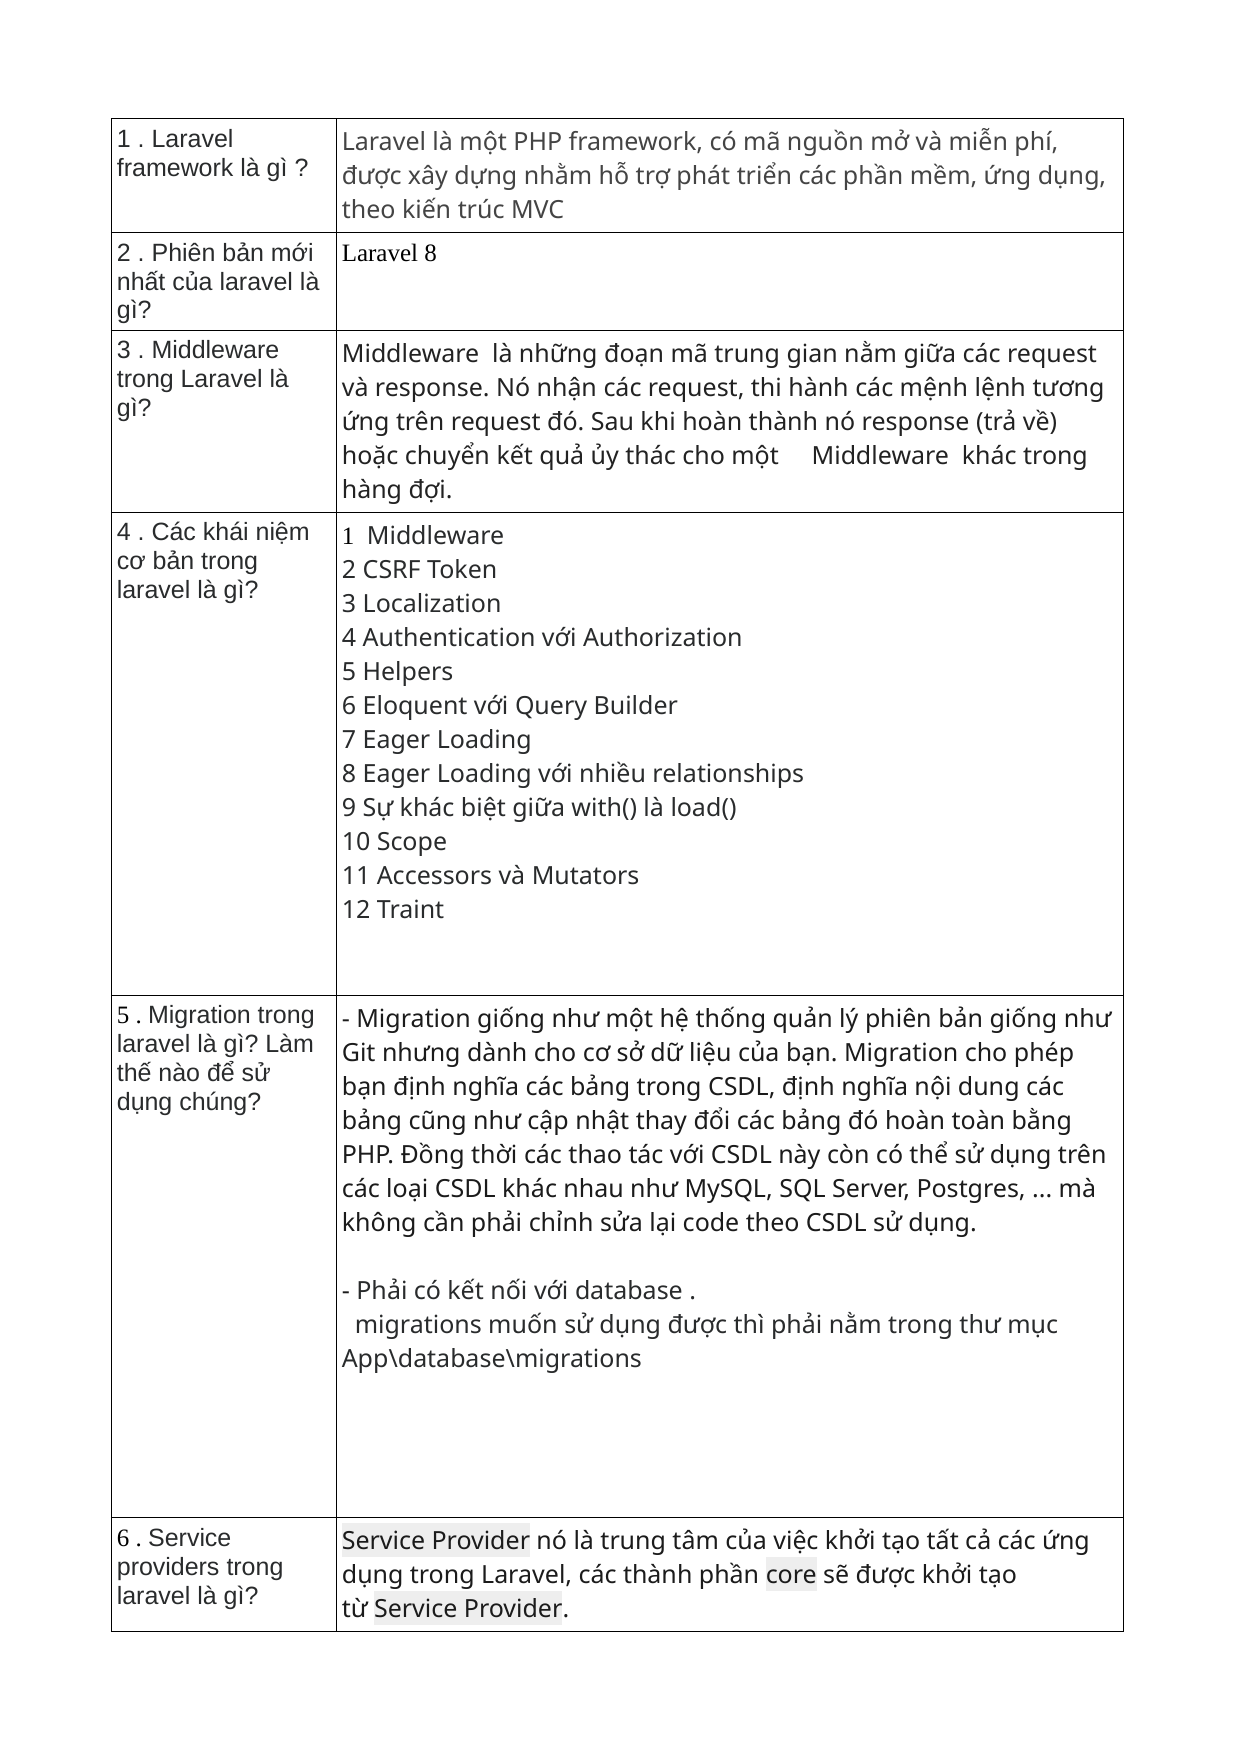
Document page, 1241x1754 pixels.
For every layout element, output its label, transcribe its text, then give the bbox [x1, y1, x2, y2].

table_cell 6 . Service providers trong laravel là gì? [112, 1518, 336, 1631]
table_cell 5 . Migration trong laravel là gì? Làm thế nào để sử dụng chúng? [112, 996, 336, 1517]
table_header Laravel là một PHP framework, có mã nguồn mở và miễn phí, được xây dựng nhằm hỗ trợ phát triển các phần mềm, ứng dụng, theo kiến trúc MVC [337, 119, 1123, 232]
table_cell - Migration giống như một hệ thống quản lý phiên bản giống như Git nhưng dành cho cơ sở dữ liệu của bạn. Migration cho phép bạn định nghĩa các bảng trong CSDL, định nghĩa nội dung các bảng cũng như cập nhật thay đổi các bảng đó hoàn toàn bằng PHP. Đồng thời các thao tác với CSDL này còn có thể sử dụng trên các loại CSDL khác nhau như MySQL, SQL Server, Postgres, ... mà không cần phải chỉnh sửa lại code theo CSDL sử dụng. - Phải có kết nối với database . migrations muốn sử dụng được thì phải nằm trong thư mục App\database\migrations [337, 996, 1123, 1517]
table_cell Service Provider nó là trung tâm của việc khởi tạo tất cả các ứng dụng trong Laravel, các thành phần core sẽ được khởi tạo từ Service Provider. [337, 1518, 1123, 1631]
table_cell 2 . Phiên bản mới nhất của laravel là gì? [112, 233, 336, 330]
table_header 1 . Laravel framework là gì ? [112, 119, 336, 232]
table_cell Middleware là những đoạn mã trung gian nằm giữa các request và response. Nó nhận các request, thi hành các mệnh lệnh tương ứng trên request đó. Sau khi hoàn thành nó response (trả về) hoặc chuyển kết quả ủy thác cho một Middleware khác trong hàng đợi. [337, 331, 1123, 512]
table_cell 1 Middleware 2 CSRF Token 3 Localization 4 Authentication với Authorization 5 Helpers 6 Eloquent với Query Builder 7 Eager Loading 8 Eager Loading với nhiều relationships 9 Sự khác biệt giữa with() là load() 10 Scope 11 Accessors và Mutators 12 Traint [337, 513, 1123, 995]
table_cell Laravel 8 [337, 233, 1123, 330]
table_cell 4 . Các khái niệm cơ bản trong laravel là gì? [112, 513, 336, 995]
table_cell 3 . Middleware trong Laravel là gì? [112, 331, 336, 512]
